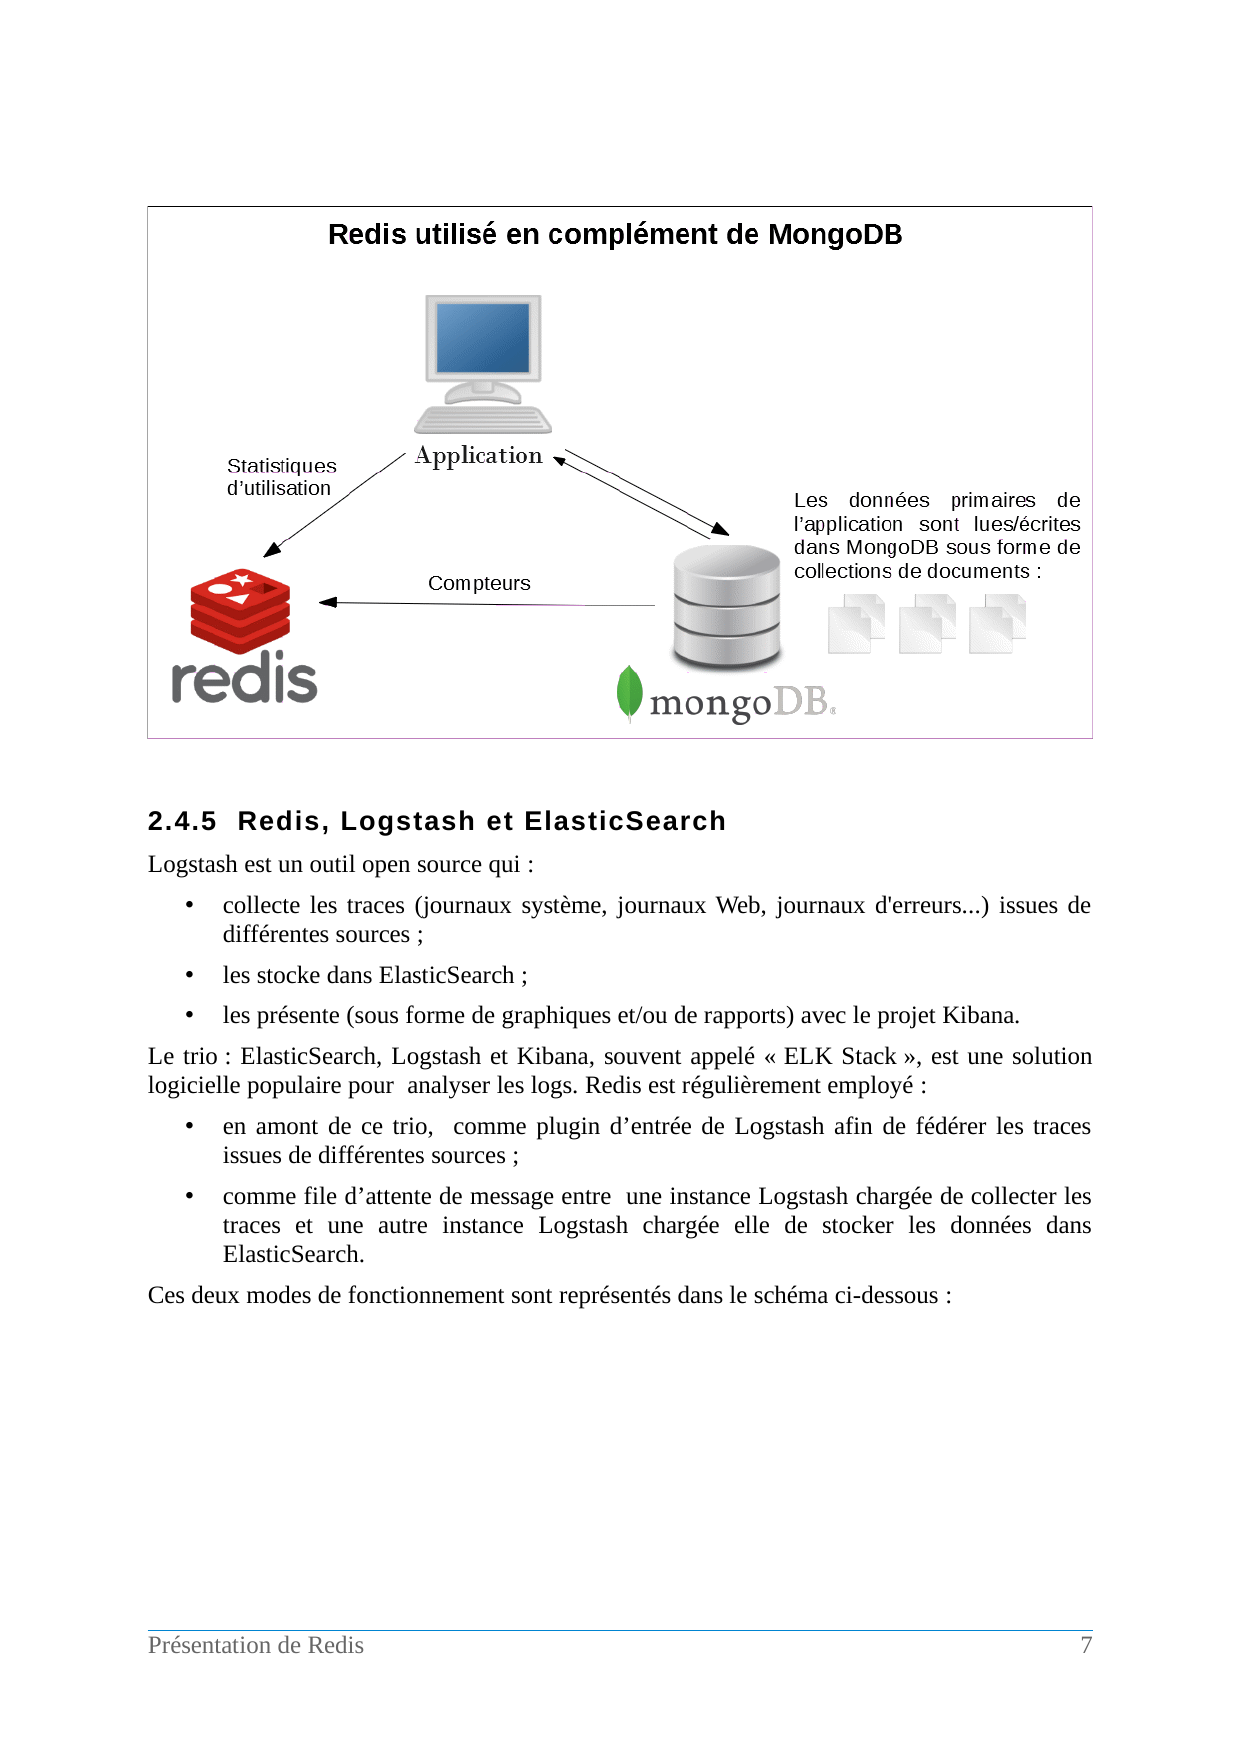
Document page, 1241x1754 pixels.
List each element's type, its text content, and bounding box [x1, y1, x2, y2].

list en amont de ce trio, comme plugin d’entrée de Logstash afin de fédérer les traces issues de différentes sources ; [185, 1111, 1093, 1169]
subtitle Redis, Logstash et ElasticSearch [148, 805, 1093, 836]
text Ces deux modes de fonctionnement sont représentés dans le schéma ci-dessous : [148, 1280, 1093, 1309]
list comme file d’attente de message entre une instance Logstash chargée de collecter les traces et une autre instance Logstash chargée elle de stocker les données dans ElasticSearch. [185, 1181, 1093, 1268]
picture [147, 206, 1093, 739]
list les stocke dans ElasticSearch ; [185, 959, 1093, 988]
list les présente (sous forme de graphiques et/ou de rapports) avec le projet Kibana. [185, 1000, 1093, 1029]
text Logstash est un outil open source qui : [148, 849, 1093, 878]
list collecte les traces (journaux système, journaux Web, journaux d'erreurs...) issues de différentes sources ; [185, 889, 1093, 948]
text Le trio : ElasticSearch, Logstash et Kibana, souvent appelé « ELK Stack », est une solution logicielle populaire pour analyser les logs. Redis est régulièrement employé : [148, 1041, 1093, 1099]
